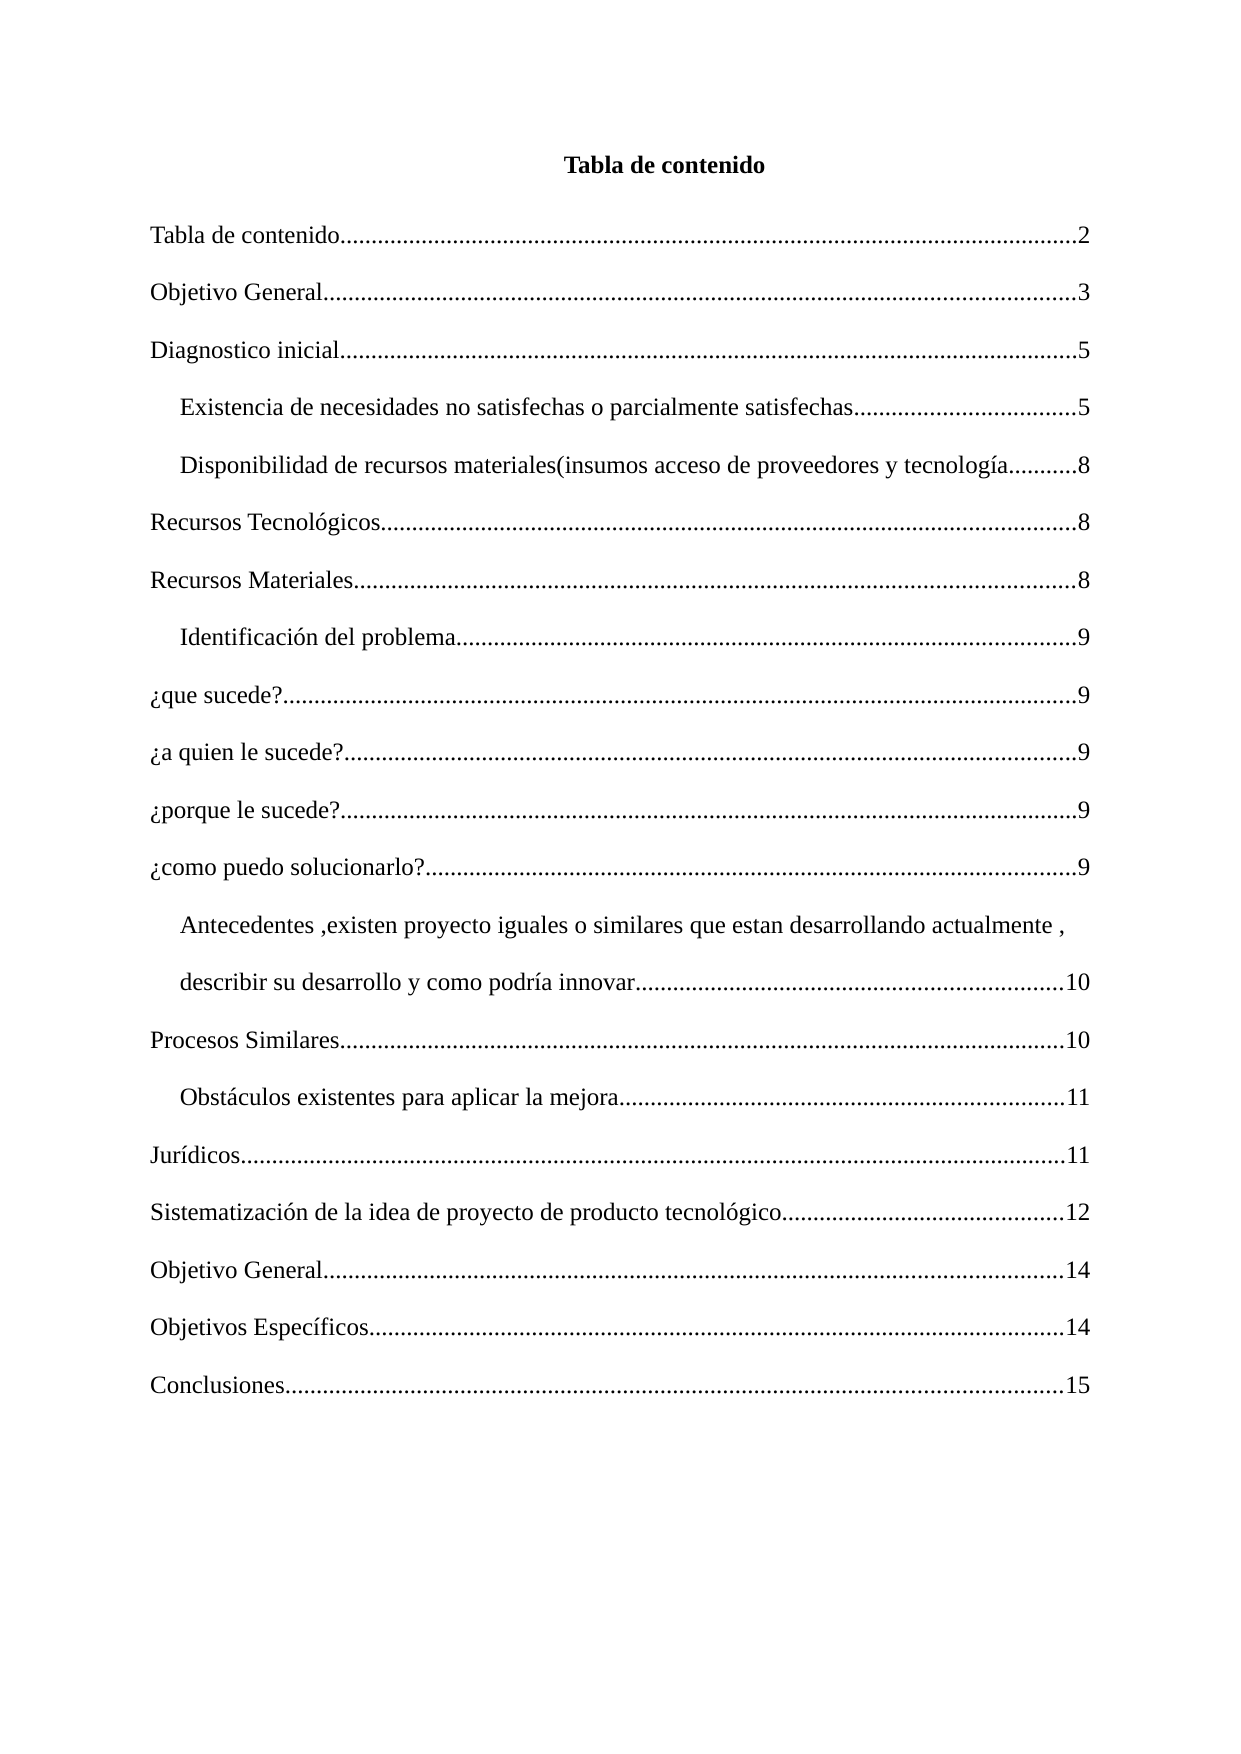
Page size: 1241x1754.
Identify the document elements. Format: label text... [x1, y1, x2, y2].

text Identificación del problema 9 [179, 622, 1090, 651]
text Conclusiones 15 [150, 1370, 1090, 1399]
text Procesos Similares 10 [150, 1025, 1090, 1054]
text Objetivos Específicos 14 [150, 1312, 1090, 1341]
text Jurídicos 11 [150, 1140, 1090, 1169]
text Antecedentes ,existen proyecto iguales o similares que estan desarrollando actualmente , describir su desarrollo y como podría innovar 10 [179, 910, 1090, 996]
text ¿como puedo solucionarlo? 9 [150, 852, 1090, 881]
text Recursos Materiales 8 [150, 565, 1090, 594]
text Diagnostico inicial 5 [150, 335, 1090, 364]
text Tabla de contenido 2 [150, 220, 1090, 249]
subtitle Tabla de contenido [238, 150, 1090, 179]
text Objetivo General 14 [150, 1255, 1090, 1284]
text ¿a quien le sucede? 9 [150, 737, 1090, 766]
text Existencia de necesidades no satisfechas o parcialmente satisfechas 5 [179, 392, 1090, 421]
text Obstáculos existentes para aplicar la mejora 11 [179, 1082, 1090, 1111]
text Recursos Tecnológicos 8 [150, 507, 1090, 536]
text Disponibilidad de recursos materiales(insumos acceso de proveedores y tecnología 8 [179, 450, 1090, 479]
text ¿que sucede? 9 [150, 680, 1090, 709]
text Sistematización de la idea de proyecto de producto tecnológico 12 [150, 1197, 1090, 1226]
text ¿porque le sucede? 9 [150, 795, 1090, 824]
text Objetivo General 3 [150, 277, 1090, 306]
